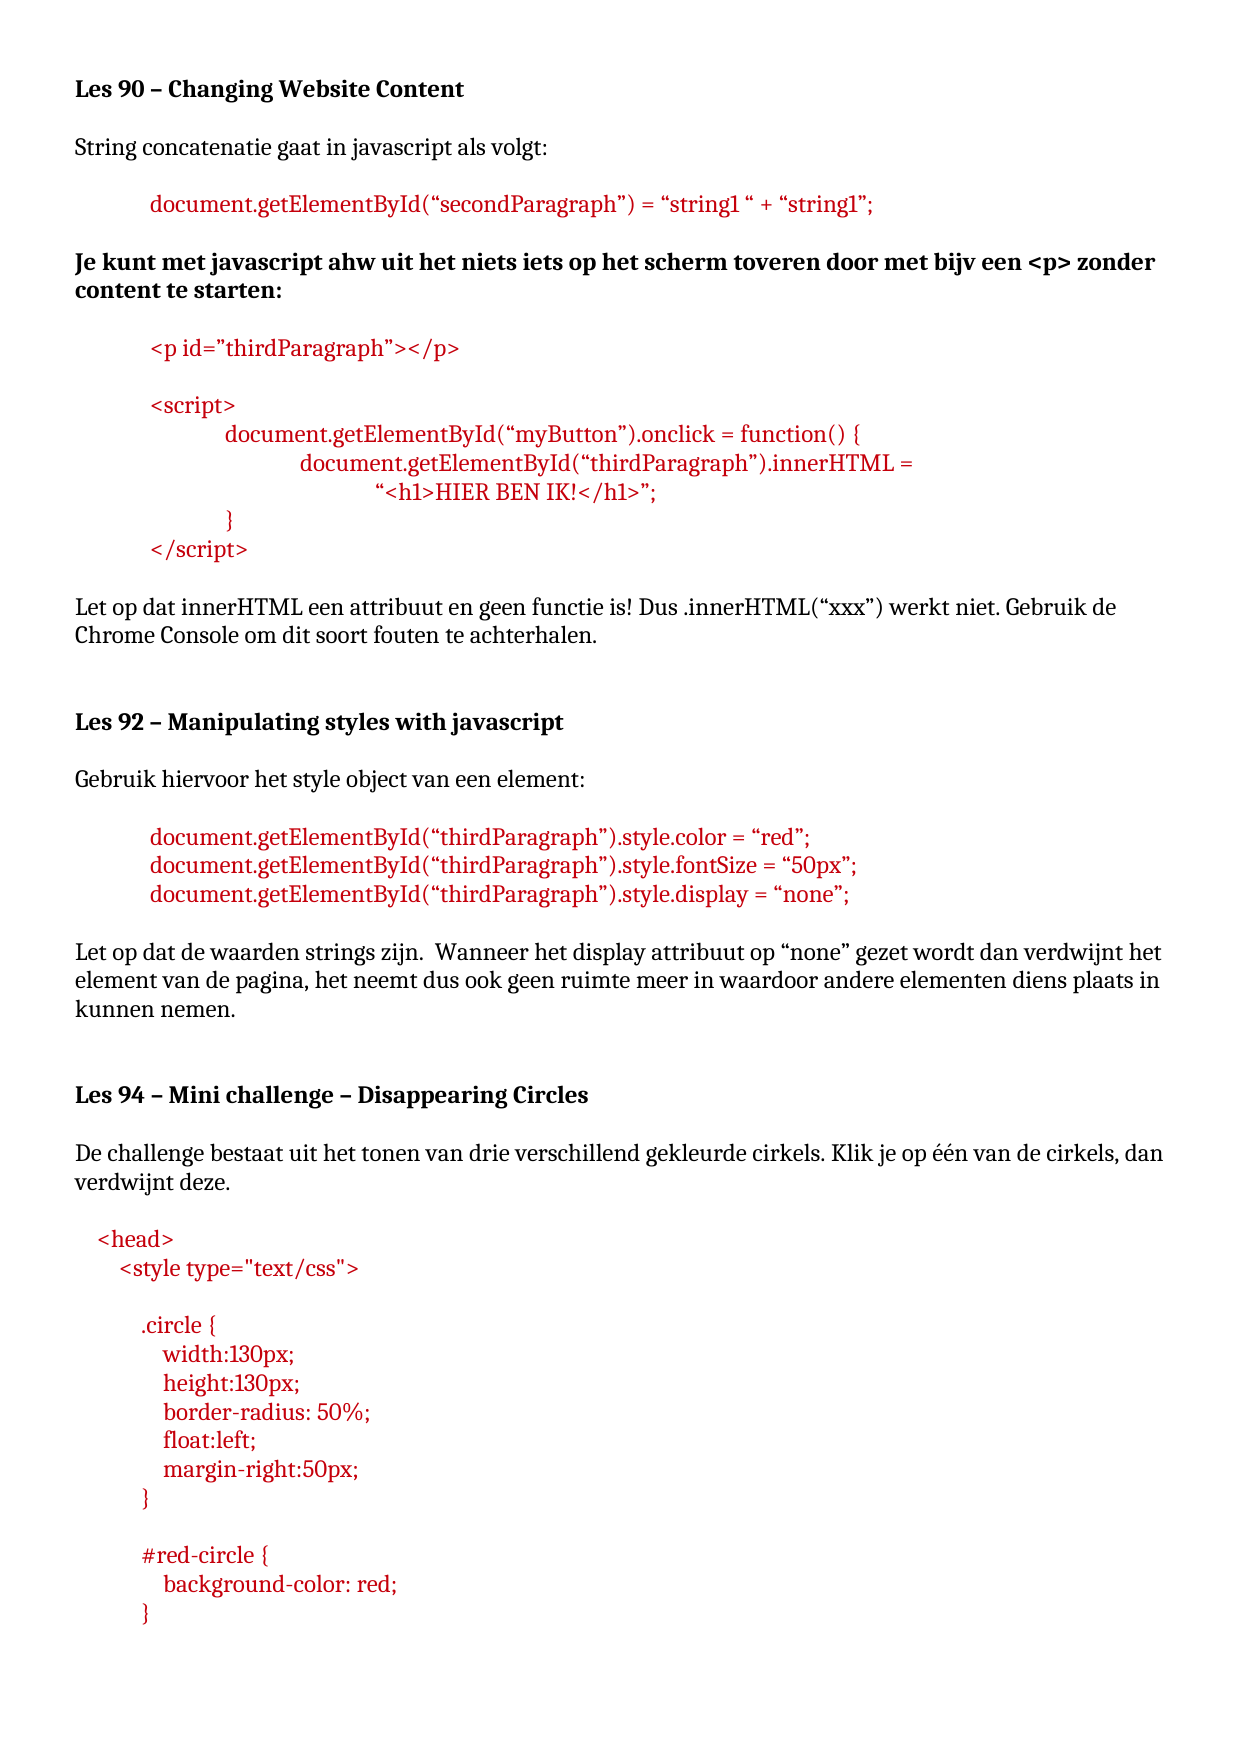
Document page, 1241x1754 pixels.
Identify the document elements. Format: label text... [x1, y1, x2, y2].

text } [75, 1484, 1165, 1512]
text <p id=”thirdParagraph”></p> [75, 334, 1165, 362]
text document.getElementById(“thirdParagraph”).style.color = “red”; document.getElementById(“thirdParagraph”).style.fontSize = “50px”; [75, 822, 1165, 880]
text De challenge bestaat uit het tonen van drie verschillend gekleurde cirkels. Klik je op één van de cirkels, dan verdwijnt deze. [75, 1139, 1165, 1196]
text </script> [75, 535, 1165, 564]
text Les 92 – Manipulating styles with javascript [75, 707, 1165, 736]
text float:left; [75, 1426, 1165, 1455]
text Les 90 – Changing Website Content [75, 75, 1165, 104]
text background-color: red; [75, 1570, 1165, 1599]
text document.getElementById(“secondParagraph”) = “string1 “ + “string1”; [75, 190, 1165, 219]
text width:130px; [75, 1340, 1165, 1369]
text “<h1>HIER BEN IK!</h1>”; [75, 477, 1165, 506]
text border-radius: 50%; [75, 1397, 1165, 1426]
text <head> [75, 1225, 1165, 1254]
text Les 94 – Mini challenge – Disappearing Circles [75, 1081, 1165, 1110]
text document.getElementById(“thirdParagraph”).style.display = “none”; [75, 880, 1165, 909]
text String concatenatie gaat in javascript als volgt: [75, 132, 1165, 161]
text <script> [75, 391, 1165, 420]
text document.getElementById(“myButton”).onclick = function() { [75, 420, 1165, 449]
text } [75, 1599, 1165, 1627]
text Gebruik hiervoor het style object van een element: [75, 765, 1165, 794]
text <style type="text/css"> [75, 1254, 1165, 1282]
text Let op dat innerHTML een attribuut en geen functie is! Dus .innerHTML(“xxx”) werkt niet. Gebruik de Chrome Console om dit soort fouten te achterhalen. [75, 592, 1165, 650]
text Je kunt met javascript ahw uit het niets iets op het scherm toveren door met bijv een <p> zonder content te starten: [75, 247, 1165, 305]
text document.getElementById(“thirdParagraph”).innerHTML = [75, 449, 1165, 477]
text height:130px; [75, 1369, 1165, 1397]
text Let op dat de waarden strings zijn. Wanneer het display attribuut op “none” gezet wordt dan verdwijnt het element van de pagina, het neemt dus ook geen ruimte meer in waardoor andere elementen diens plaats in kunnen nemen. [75, 937, 1165, 1024]
text margin-right:50px; [75, 1455, 1165, 1484]
text #red-circle { [75, 1541, 1165, 1570]
text .circle { [75, 1311, 1165, 1340]
text } [75, 506, 1165, 535]
